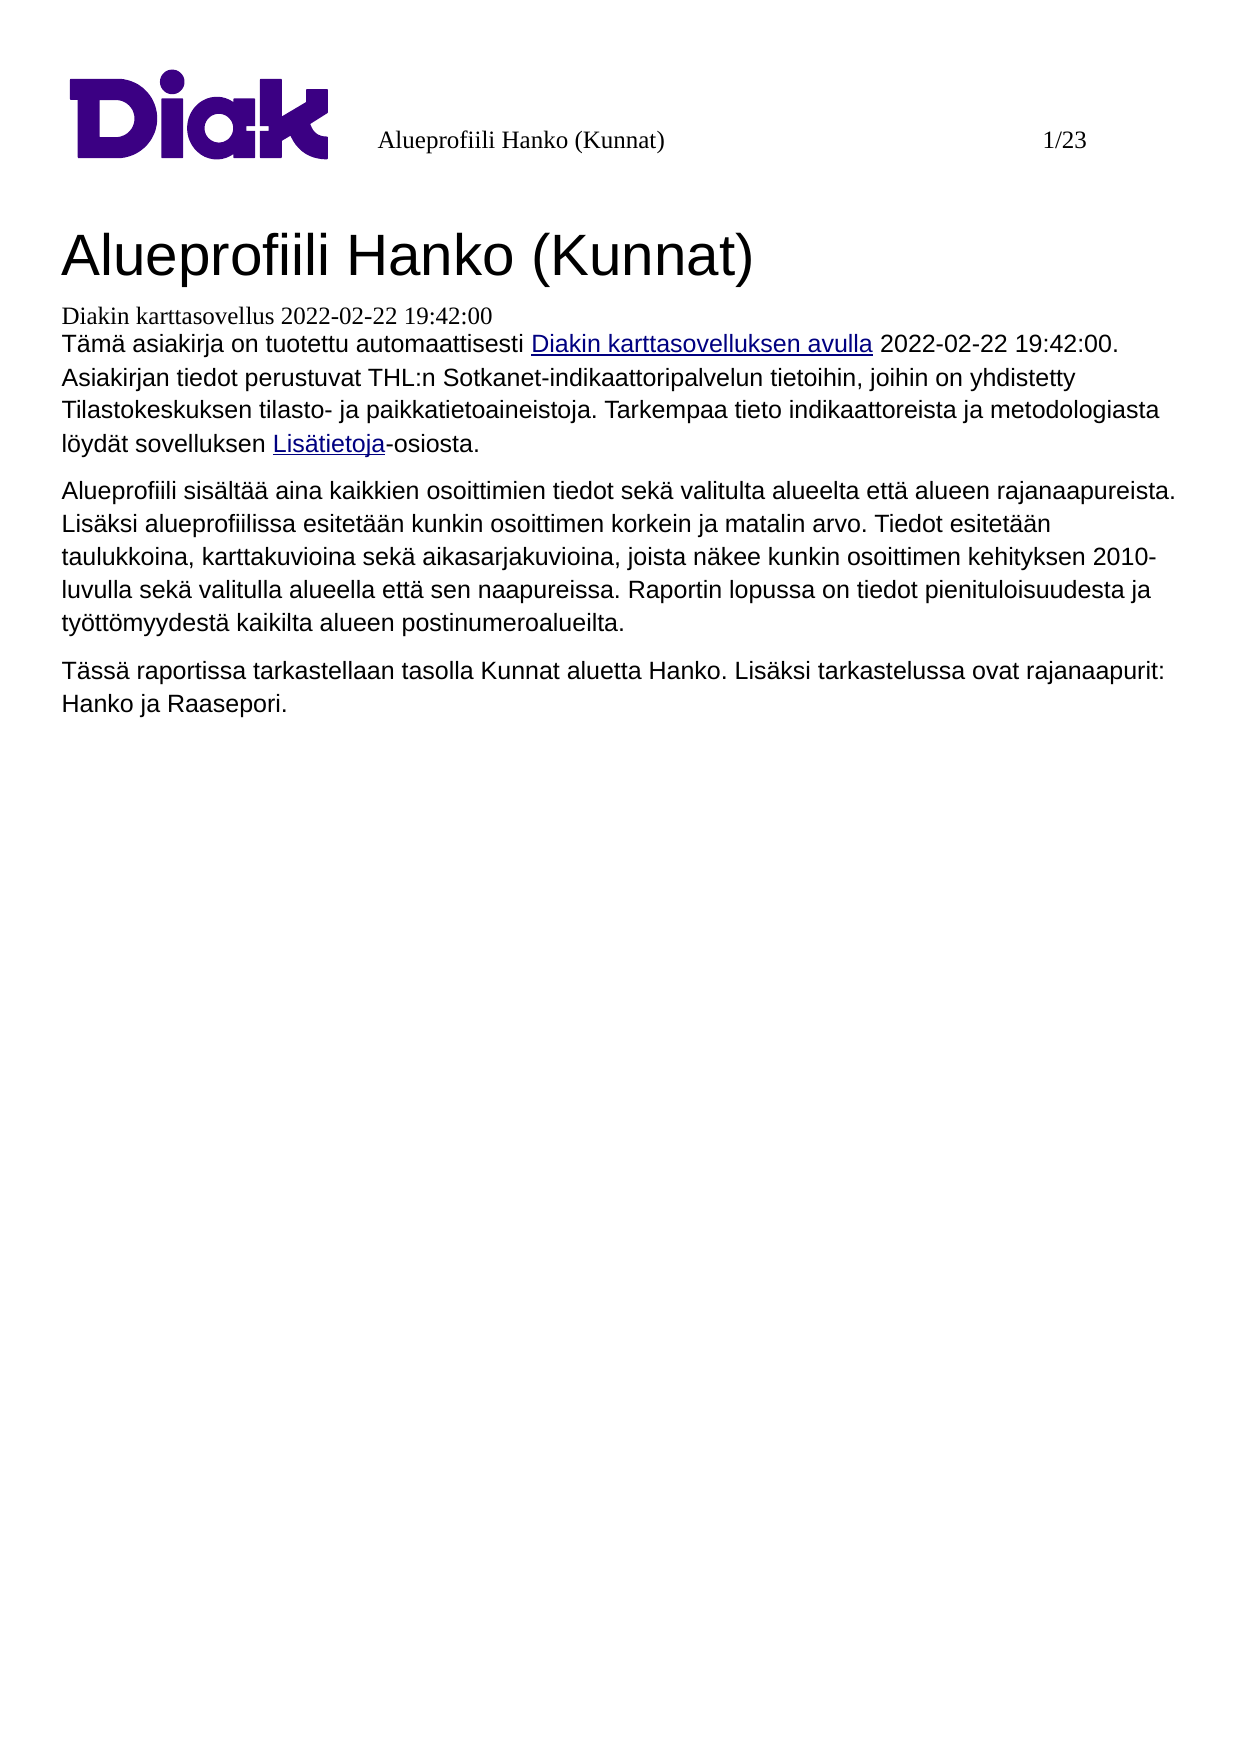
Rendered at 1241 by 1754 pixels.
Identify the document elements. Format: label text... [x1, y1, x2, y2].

text Diakin karttasovellus 2022-02-22 19:42:00 [61, 301, 1179, 329]
title Alueprofiili Hanko (Kunnat) [61, 221, 1179, 288]
text Tämä asiakirja on tuotettu automaattisesti Diakin karttasovelluksen avulla 2022-02-22 19:42:00. Asiakirjan tiedot perustuvat THL:n Sotkanet-indikaattoripalvelun tietoihin, joihin on yhdistetty Tilastokeskuksen tilasto- ja paikkatietoaineistoja. Tarkempaa tieto indikaattoreista ja metodologiasta löydät sovelluksen Lisätietoja-osiosta. [61, 329, 1179, 457]
text Tässä raportissa tarkastellaan tasolla Kunnat aluetta Hanko. Lisäksi tarkastelussa ovat rajanaapurit: Hanko ja Raasepori. [61, 656, 1179, 718]
text Alueprofiili sisältää aina kaikkien osoittimien tiedot sekä valitulta alueelta että alueen rajanaapureista. Lisäksi alueprofiilissa esitetään kunkin osoittimen korkein ja matalin arvo. Tiedot esitetään taulukkoina, karttakuvioina sekä aikasarjakuvioina, joista näkee kunkin osoittimen kehityksen 2010-luvulla sekä valitulla alueella että sen naapureissa. Raportin lopussa on tiedot pienituloisuudesta ja työttömyydestä kaikilta alueen postinumeroalueilta. [61, 476, 1179, 637]
